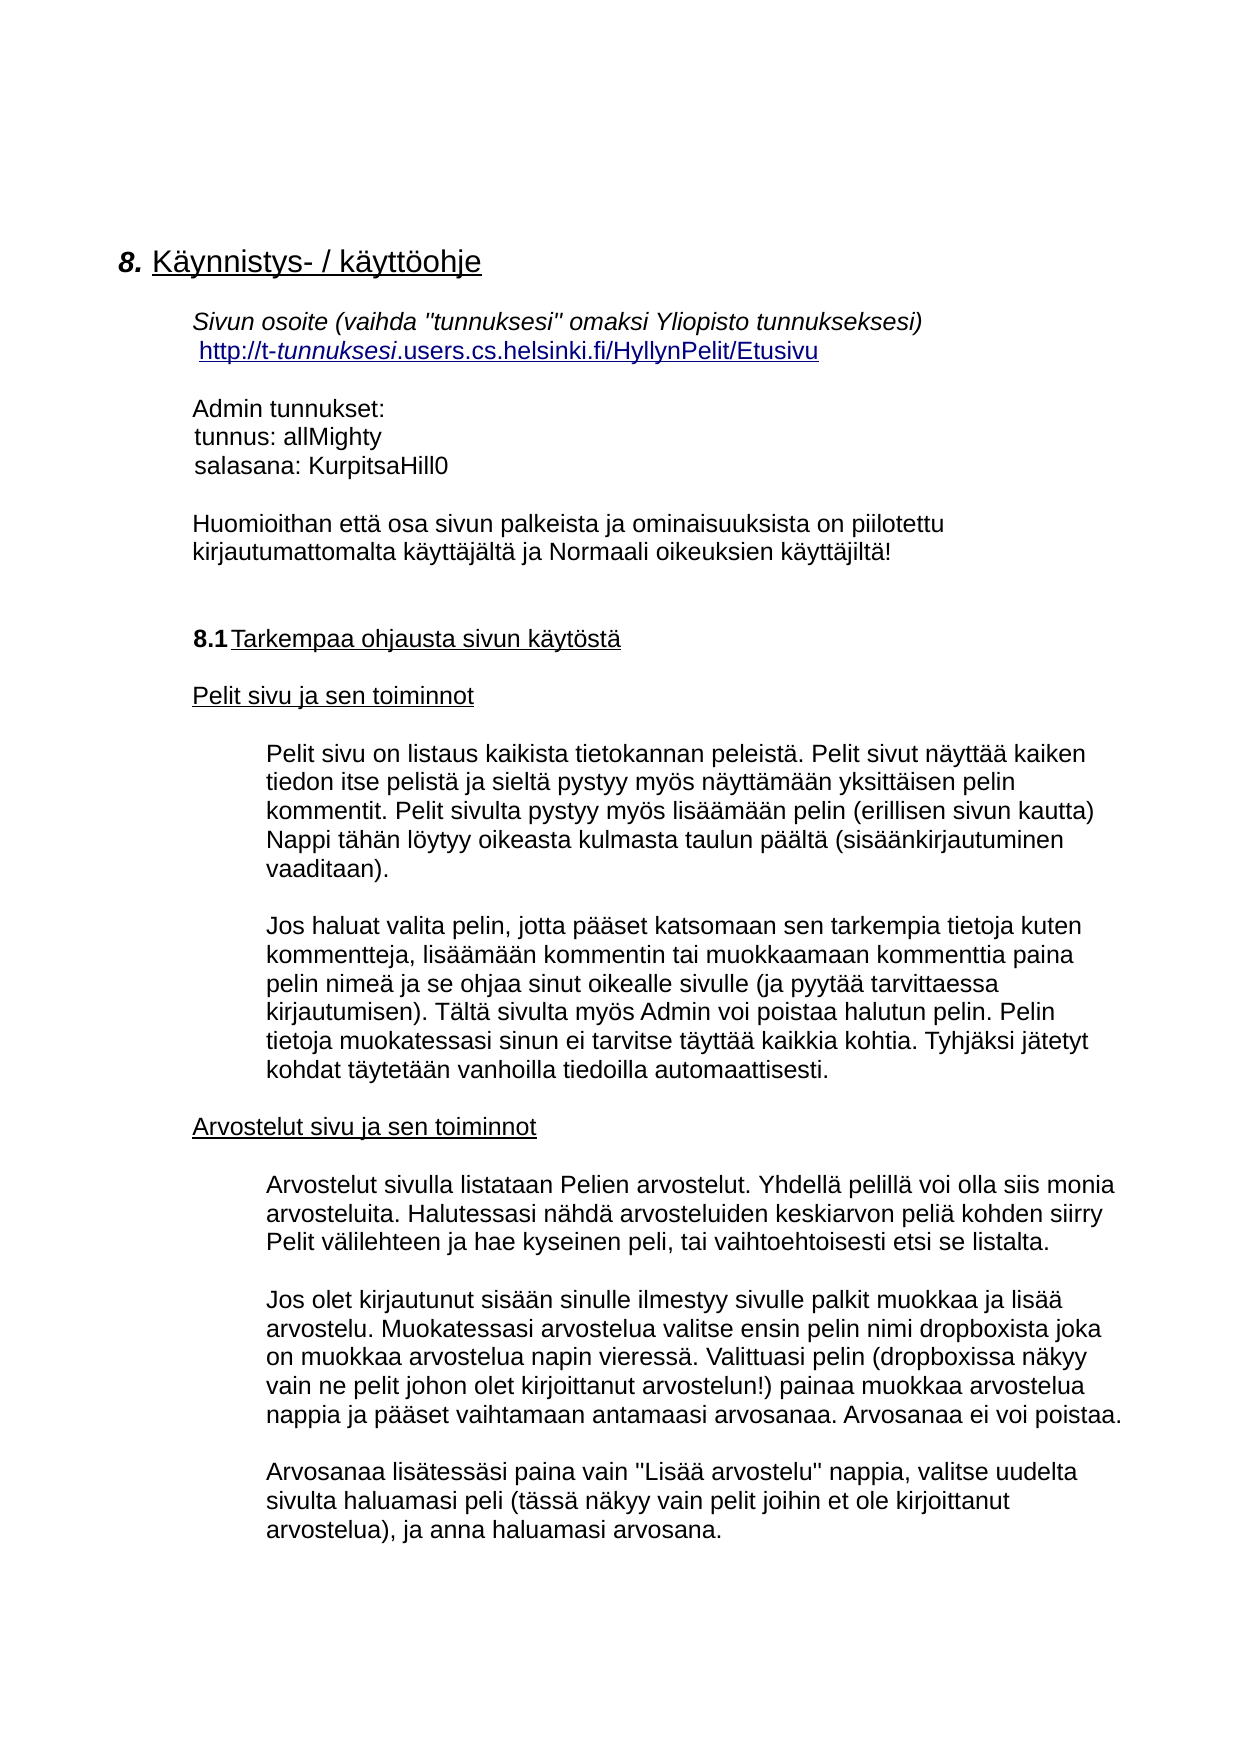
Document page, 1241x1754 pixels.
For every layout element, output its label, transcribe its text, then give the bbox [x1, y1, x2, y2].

text Arvostelut sivulla listataan Pelien arvostelut. Yhdellä pelillä voi olla siis monia arvosteluita. Halutessasi nähdä arvosteluiden keskiarvon peliä kohden siirry Pelit välilehteen ja hae kyseinen peli, tai vaihtoehtoisesti etsi se listalta. [118, 1170, 1129, 1256]
text 8. Käynnistys- / käyttöohje [118, 243, 1129, 279]
text Pelit sivu on listaus kaikista tietokannan peleistä. Pelit sivut näyttää kaiken tiedon itse pelistä ja sieltä pystyy myös näyttämään yksittäisen pelin kommentit. Pelit sivulta pystyy myös lisäämään pelin (erillisen sivun kautta) [118, 739, 1129, 825]
text Huomioithan että osa sivun palkeista ja ominaisuuksista on piilotettu kirjautumattomalta käyttäjältä ja Normaali oikeuksien käyttäjiltä! [118, 509, 1129, 566]
text Pelit sivu ja sen toiminnot [118, 681, 1129, 710]
list Tarkempaa ohjausta sivun käytöstä [193, 624, 1129, 652]
text Sivun osoite (vaihda ''tunnuksesi'' omaksi Yliopisto tunnukseksesi) http://t-tunnuksesi.users.cs.helsinki.fi/HyllynPelit/Etusivu [118, 307, 1129, 365]
text Arvosanaa lisätessäsi paina vain ''Lisää arvostelu'' nappia, valitse uudelta sivulta haluamasi peli (tässä näkyy vain pelit joihin et ole kirjoittanut arvostelua), ja anna haluamasi arvosana. [118, 1457, 1129, 1544]
text Jos olet kirjautunut sisään sinulle ilmestyy sivulle palkit muokkaa ja lisää arvostelu. Muokatessasi arvostelua valitse ensin pelin nimi dropboxista joka on muokkaa arvostelua napin vieressä. Valittuasi pelin (dropboxissa näkyy vain ne pelit johon olet kirjoittanut arvostelun!) painaa muokkaa arvostelua nappia ja pääset vaihtamaan antamaasi arvosanaa. Arvosanaa ei voi poistaa. [118, 1285, 1129, 1429]
text Admin tunnukset: tunnus: allMighty salasana: KurpitsaHill0 [118, 394, 1129, 480]
text Arvostelut sivu ja sen toiminnot [118, 1112, 1129, 1141]
text Nappi tähän löytyy oikeasta kulmasta taulun päältä (sisäänkirjautuminen vaaditaan). [118, 825, 1129, 882]
text Jos haluat valita pelin, jotta pääset katsomaan sen tarkempia tietoja kuten kommentteja, lisäämään kommentin tai muokkaamaan kommenttia paina pelin nimeä ja se ohjaa sinut oikealle sivulle (ja pyytää tarvittaessa kirjautumisen). Tältä sivulta myös Admin voi poistaa halutun pelin. Pelin tietoja muokatessasi sinun ei tarvitse täyttää kaikkia kohtia. Tyhjäksi jätetyt kohdat täytetään vanhoilla tiedoilla automaattisesti. [118, 911, 1129, 1084]
